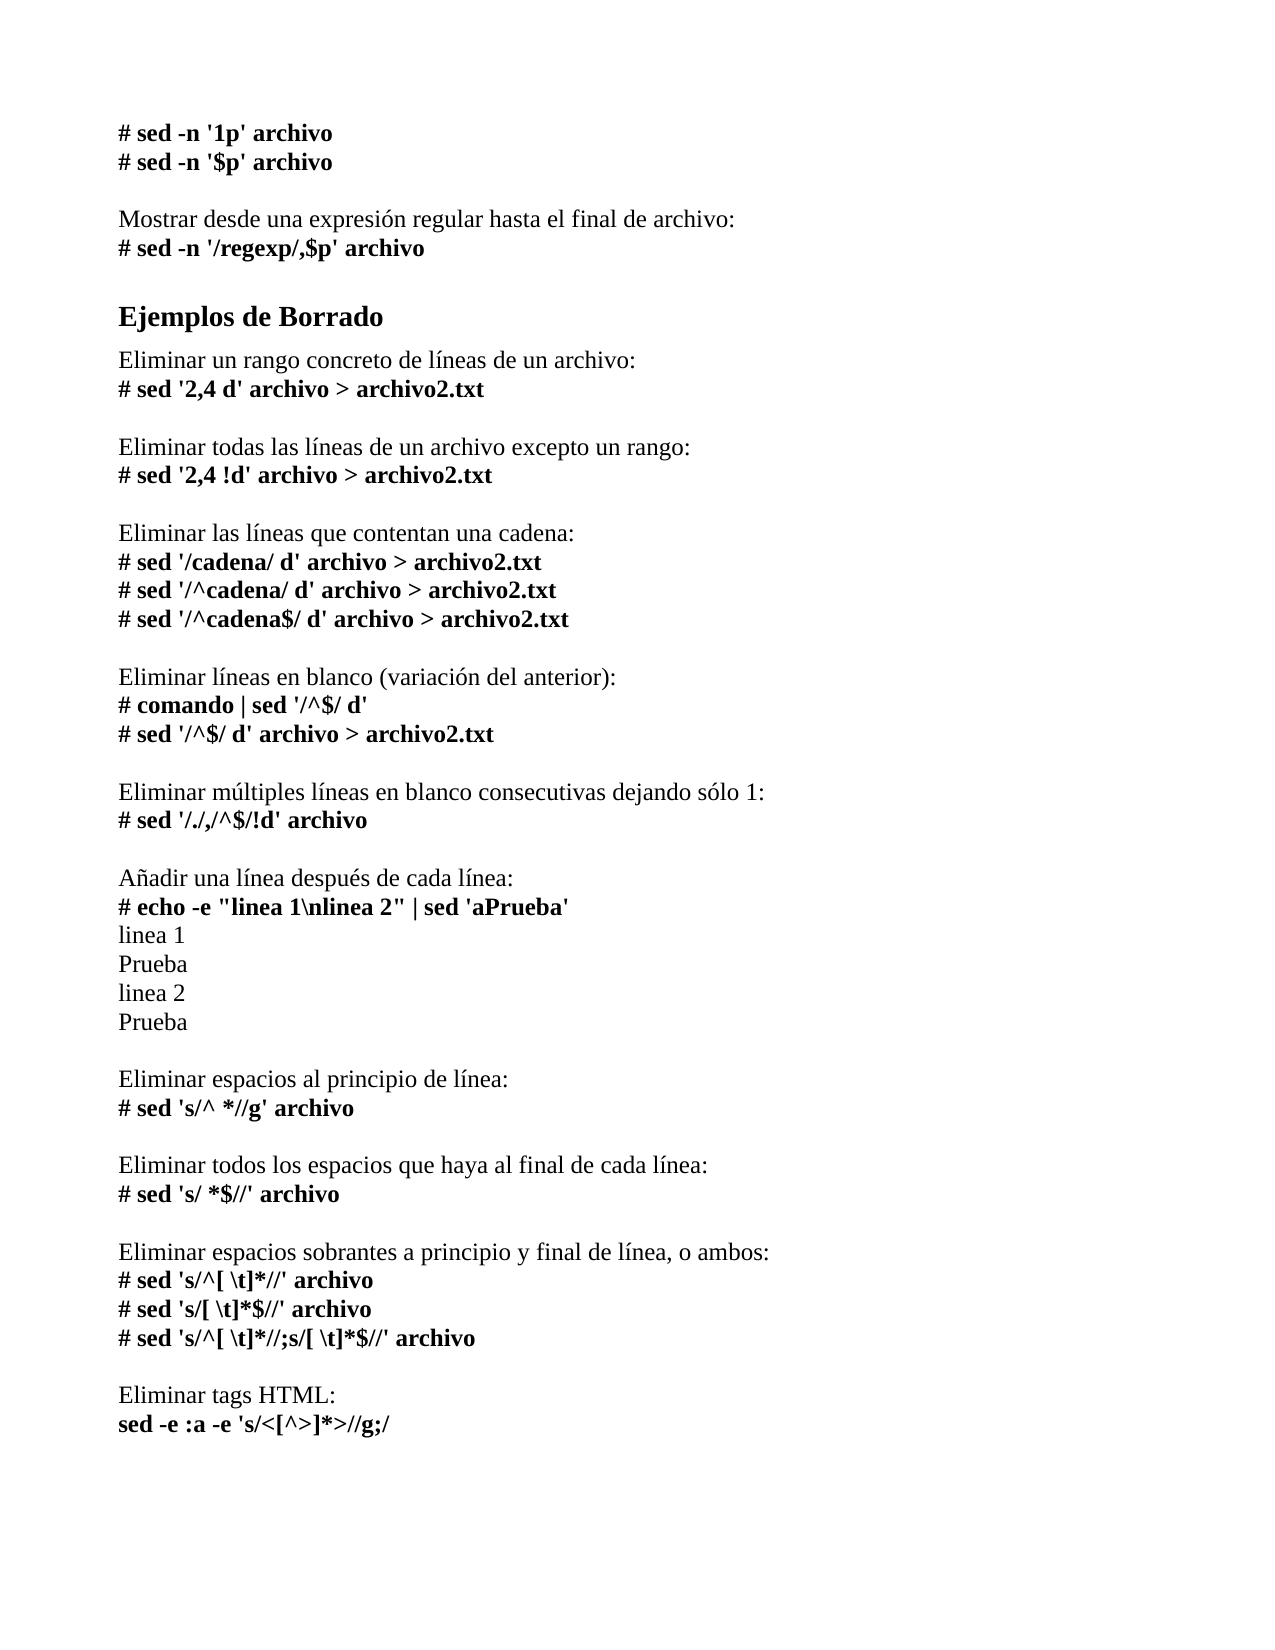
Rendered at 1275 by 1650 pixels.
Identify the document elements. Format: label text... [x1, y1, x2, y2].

text Eliminar un rango concreto de líneas de un archivo: # sed '2,4 d' archivo > archivo2.txt Eliminar todas las líneas de un archivo excepto un rango: # sed '2,4 !d' archivo > archivo2.txt Eliminar las líneas que contentan una cadena: # sed '/cadena/ d' archivo > archivo2.txt # sed '/^cadena/ d' archivo > archivo2.txt # sed '/^cadena$/ d' archivo > archivo2.txt Eliminar líneas en blanco (variación del anterior): # comando | sed '/^$/ d' # sed '/^$/ d' archivo > archivo2.txt Eliminar múltiples líneas en blanco consecutivas dejando sólo 1: # sed '/./,/^$/!d' archivo Añadir una línea después de cada línea: # echo -e "linea 1\nlinea 2" | sed 'aPrueba' linea 1 Prueba linea 2 Prueba Eliminar espacios al principio de línea: # sed 's/^ *//g' archivo Eliminar todos los espacios que haya al final de cada línea: # sed 's/ *$//' archivo Eliminar espacios sobrantes a principio y final de línea, o ambos: # sed 's/^[ \t]*//' archivo # sed 's/[ \t]*$//' archivo # sed 's/^[ \t]*//;s/[ \t]*$//' archivo Eliminar tags HTML: sed -e :a -e 's/<[^>]*>//g;/ [118, 345, 1157, 1438]
subtitle Ejemplos de Borrado [118, 299, 1157, 333]
text # sed -n '1p' archivo # sed -n '$p' archivo Mostrar desde una expresión regular hasta el final de archivo: # sed -n '/regexp/,$p' archivo [118, 118, 1157, 262]
